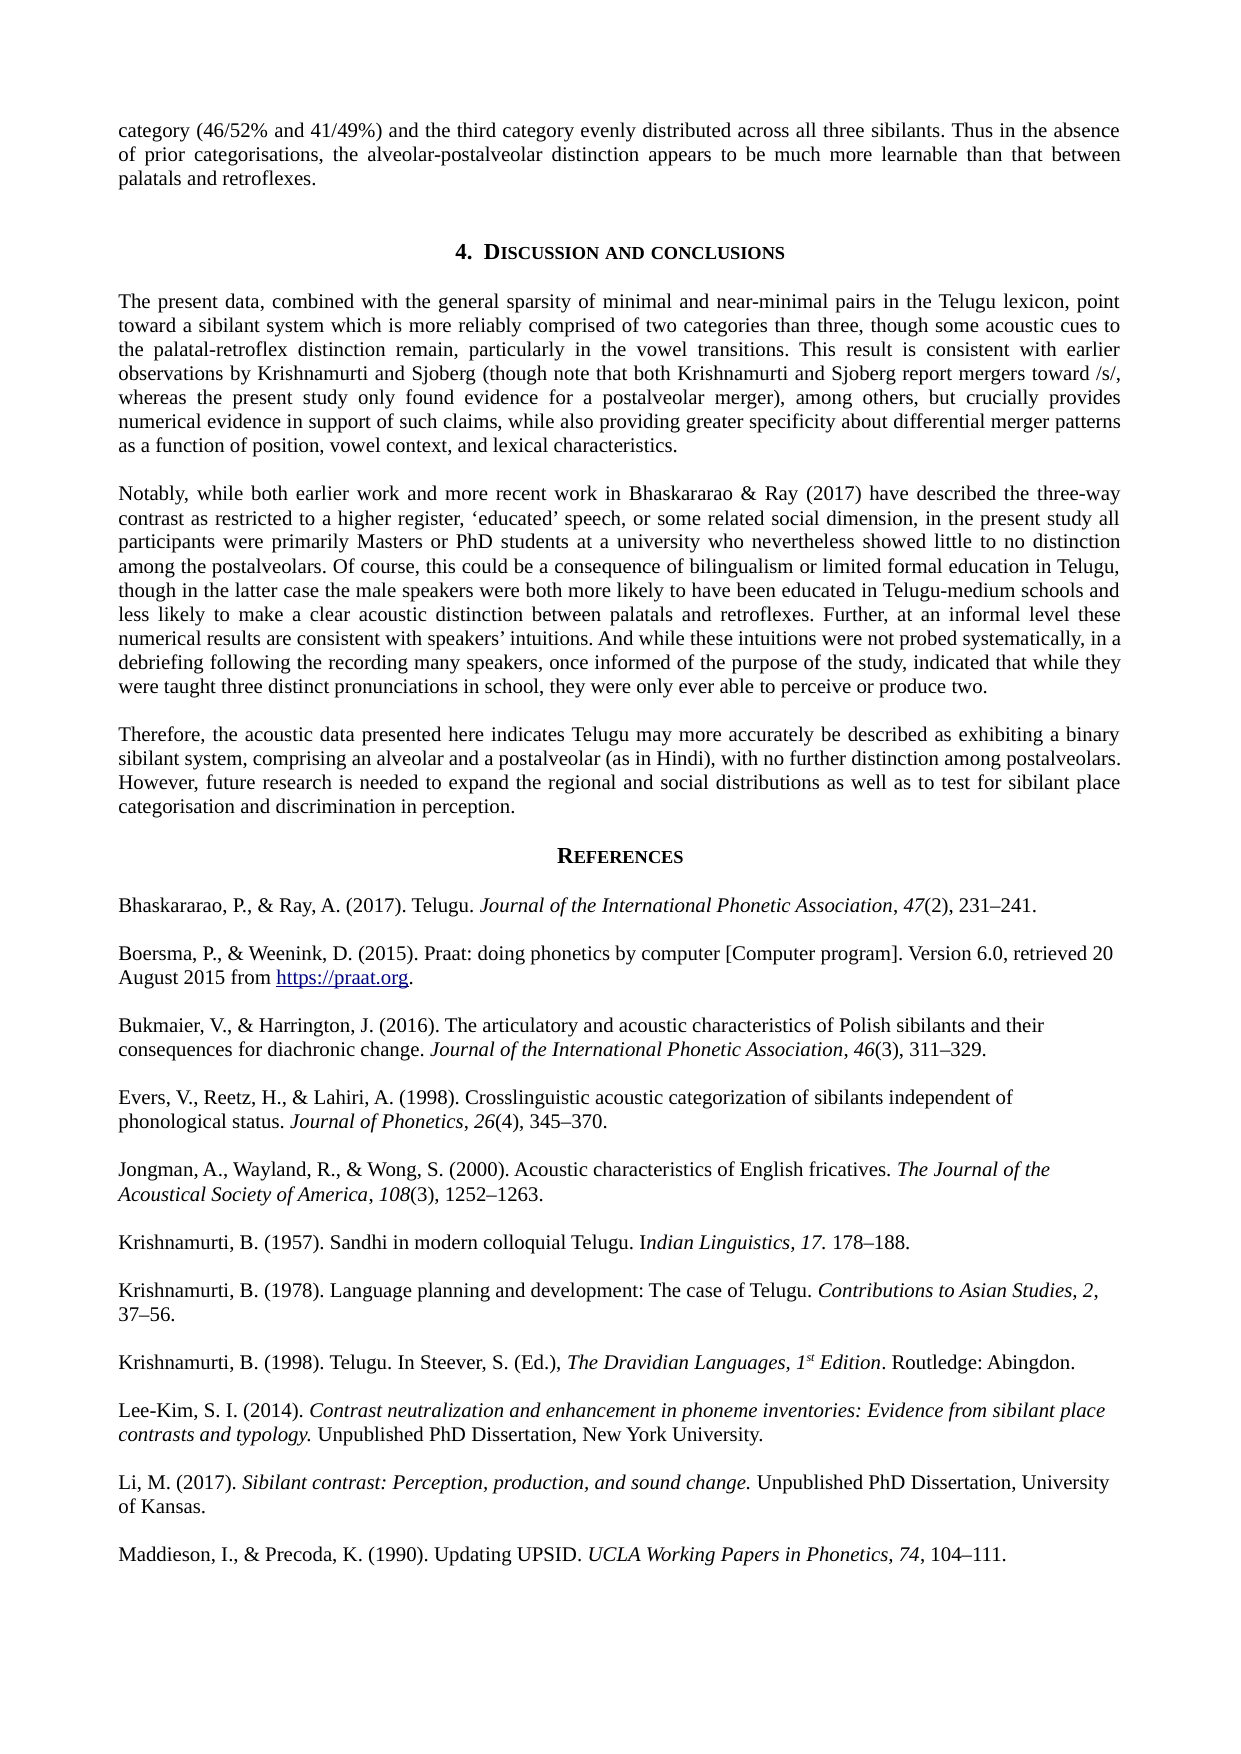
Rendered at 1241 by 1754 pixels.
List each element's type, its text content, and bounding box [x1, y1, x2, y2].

text category (46/52% and 41/49%) and the third category evenly distributed across all three sibilants. Thus in the absence of prior categorisations, the alveolar-postalveolar distinction appears to be much more learnable than that between palatals and retroflexes. [118, 118, 1122, 190]
text Krishnamurti, B. (1998). Telugu. In Steever, S. (Ed.), The Dravidian Languages, 1st Edition. Routledge: Abingdon. [118, 1350, 1122, 1374]
text Boersma, P., & Weenink, D. (2015). Praat: doing phonetics by computer [Computer program]. Version 6.0, retrieved 20 August 2015 from https://praat.org. [118, 941, 1122, 989]
text 4. Discussion and conclusions [118, 238, 1122, 265]
text Maddieson, I., & Precoda, K. (1990). Updating UPSID. UCLA Working Papers in Phonetics, 74, 104–111. [118, 1542, 1122, 1566]
text The present data, combined with the general sparsity of minimal and near-minimal pairs in the Telugu lexicon, point toward a sibilant system which is more reliably comprised of two categories than three, though some acoustic cues to the palatal-retroflex distinction remain, particularly in the vowel transitions. This result is consistent with earlier observations by Krishnamurti and Sjoberg (though note that both Krishnamurti and Sjoberg report mergers toward /s/, whereas the present study only found evidence for a postalveolar merger), among others, but crucially provides numerical evidence in support of such claims, while also providing greater specificity about differential merger patterns as a function of position, vowel context, and lexical characteristics. [118, 289, 1122, 457]
text Notably, while both earlier work and more recent work in Bhaskararao & Ray (2017) have described the three-way contrast as restricted to a higher register, ‘educated’ speech, or some related social dimension, in the present study all participants were primarily Masters or PhD students at a university who nevertheless showed little to no distinction among the postalveolars. Of course, this could be a consequence of bilingualism or limited formal education in Telugu, though in the latter case the male speakers were both more likely to have been educated in Telugu-medium schools and less likely to make a clear acoustic distinction between palatals and retroflexes. Further, at an informal level these numerical results are consistent with speakers’ intuitions. And while these intuitions were not probed systematically, in a debriefing following the recording many speakers, once informed of the purpose of the study, indicated that while they were taught three distinct pronunciations in school, they were only ever able to perceive or produce two. [118, 481, 1122, 698]
text Bhaskararao, P., & Ray, A. (2017). Telugu. Journal of the International Phonetic Association, 47(2), 231–241. [118, 893, 1122, 917]
text Evers, V., Reetz, H., & Lahiri, A. (1998). Crosslinguistic acoustic categorization of sibilants independent of phonological status. Journal of Phonetics, 26(4), 345–370. [118, 1085, 1122, 1133]
text Li, M. (2017). Sibilant contrast: Perception, production, and sound change. Unpublished PhD Dissertation, University of Kansas. [118, 1470, 1122, 1518]
text Therefore, the acoustic data presented here indicates Telugu may more accurately be described as exhibiting a binary sibilant system, comprising an alveolar and a postalveolar (as in Hindi), with no further distinction among postalveolars. However, future research is needed to expand the regional and social distributions as well as to test for sibilant place categorisation and discrimination in perception. [118, 722, 1122, 818]
text References [118, 842, 1122, 869]
text Krishnamurti, B. (1978). Language planning and development: The case of Telugu. Contributions to Asian Studies, 2, 37–56. [118, 1278, 1122, 1326]
text Jongman, A., Wayland, R., & Wong, S. (2000). Acoustic characteristics of English fricatives. The Journal of the Acoustical Society of America, 108(3), 1252–1263. [118, 1157, 1122, 1206]
text Bukmaier, V., & Harrington, J. (2016). The articulatory and acoustic characteristics of Polish sibilants and their consequences for diachronic change. Journal of the International Phonetic Association, 46(3), 311–329. [118, 1013, 1122, 1061]
text Krishnamurti, B. (1957). Sandhi in modern colloquial Telugu. Indian Linguistics, 17. 178–188. [118, 1229, 1122, 1254]
text Lee-Kim, S. I. (2014). Contrast neutralization and enhancement in phoneme inventories: Evidence from sibilant place contrasts and typology. Unpublished PhD Dissertation, New York University. [118, 1398, 1122, 1446]
